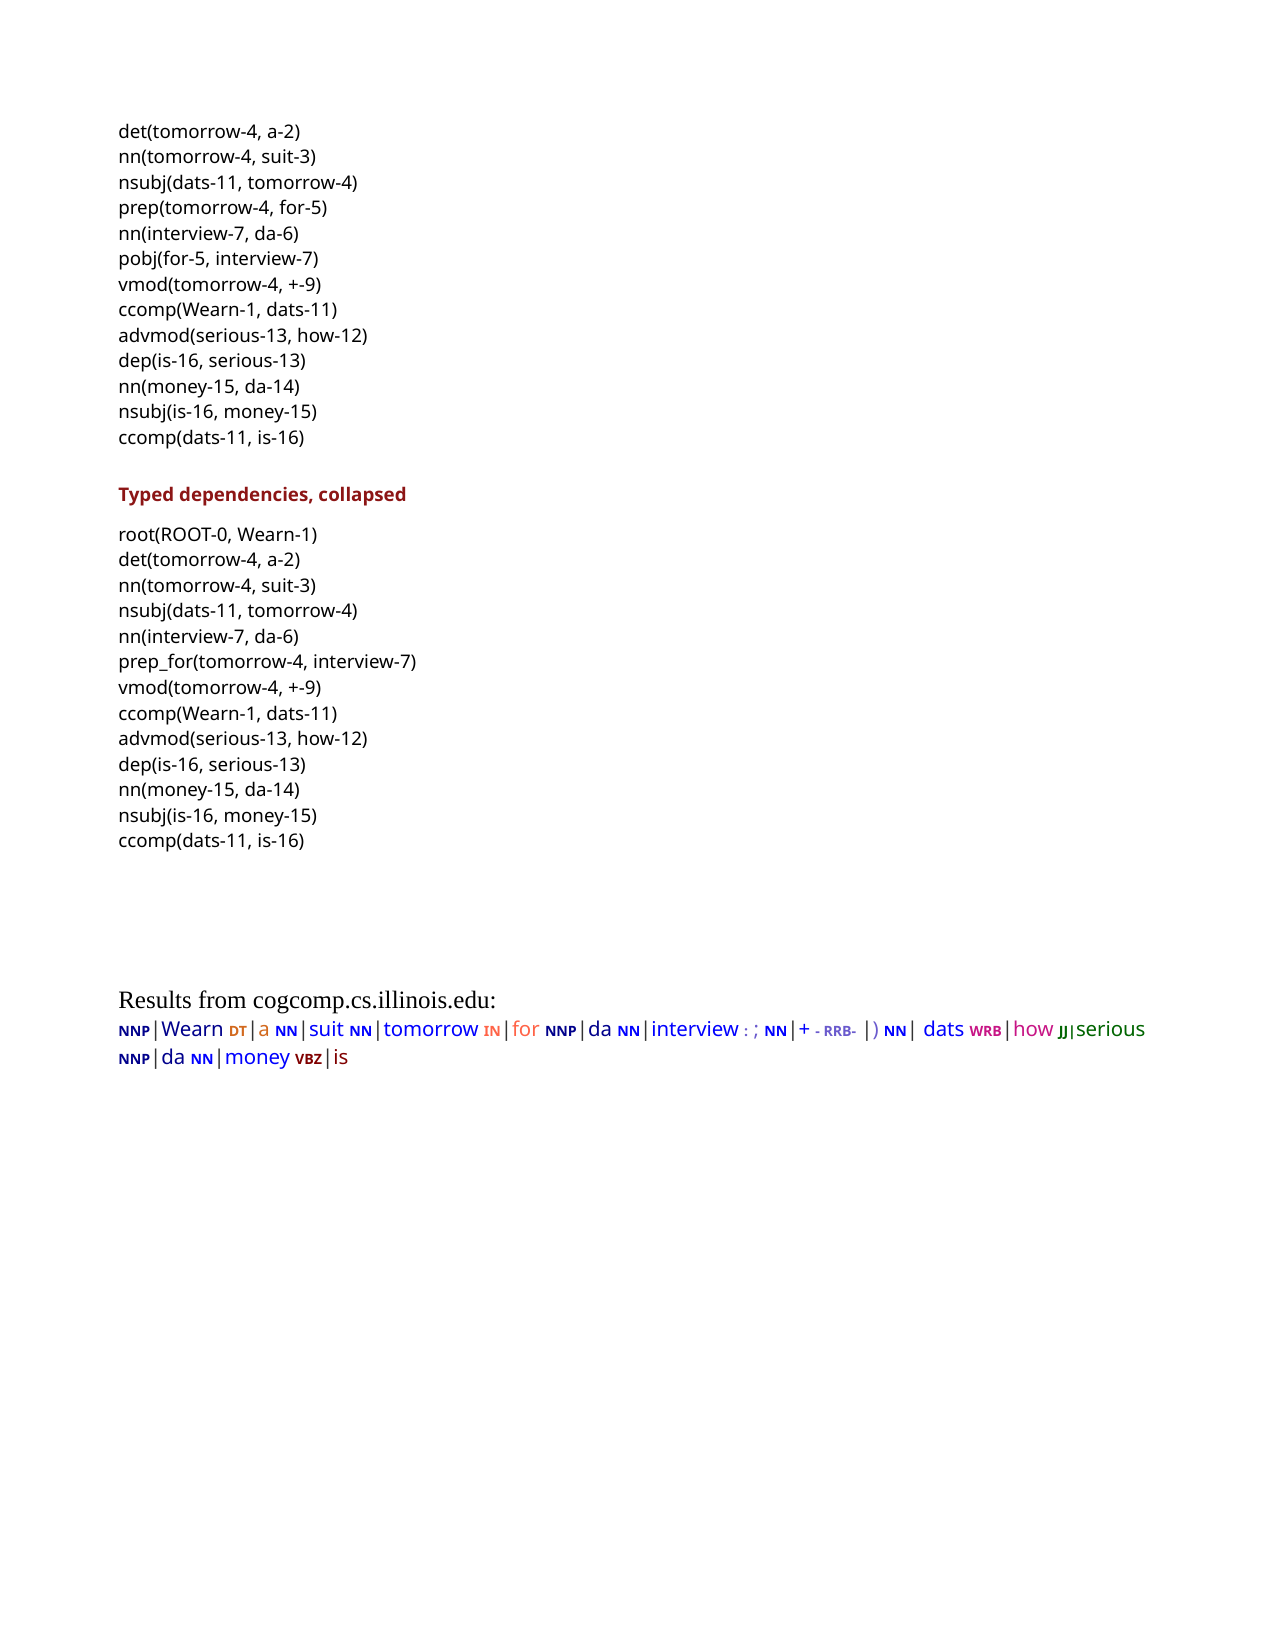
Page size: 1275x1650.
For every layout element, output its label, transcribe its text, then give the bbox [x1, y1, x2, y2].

text nsubj(dats-11, tomorrow-4) [118, 169, 1157, 195]
text nn(money-15, da-14) [118, 373, 1157, 399]
text ccomp(dats-11, is-16) [118, 424, 1157, 450]
text nsubj(dats-11, tomorrow-4) [118, 598, 1157, 623]
text det(tomorrow-4, a-2) [118, 118, 1157, 144]
text nn(interview-7, da-6) [118, 623, 1157, 649]
text nsubj(is-16, money-15) [118, 802, 1157, 827]
text det(tomorrow-4, a-2) [118, 547, 1157, 572]
text root(ROOT-0, Wearn-1) [118, 521, 1157, 547]
text pobj(for-5, interview-7) [118, 246, 1157, 271]
text vmod(tomorrow-4, +-9) [118, 674, 1157, 700]
text prep(tomorrow-4, for-5) [118, 195, 1157, 220]
text prep_for(tomorrow-4, interview-7) [118, 649, 1157, 674]
text advmod(serious-13, how-12) [118, 322, 1157, 348]
text ccomp(Wearn-1, dats-11) [118, 700, 1157, 725]
text NNP|Wearn DT|a NN|suit NN|tomorrow IN|for NNP|da NN|interview : ; NN|+ - RRB- |) NN| dats WRB|how JJ|serious NNP|da NN|money VBZ|is [118, 1014, 1157, 1071]
text nn(interview-7, da-6) [118, 220, 1157, 246]
text Results from cogcomp.cs.illinois.edu: [118, 986, 1157, 1014]
text dep(is-16, serious-13) [118, 348, 1157, 373]
text nn(tomorrow-4, suit-3) [118, 144, 1157, 169]
text nn(money-15, da-14) [118, 776, 1157, 802]
text dep(is-16, serious-13) [118, 751, 1157, 776]
subtitle Typed dependencies, collapsed [118, 481, 1157, 507]
text ccomp(dats-11, is-16) [118, 827, 1157, 853]
text nsubj(is-16, money-15) [118, 399, 1157, 424]
text ccomp(Wearn-1, dats-11) [118, 297, 1157, 322]
text nn(tomorrow-4, suit-3) [118, 572, 1157, 598]
text vmod(tomorrow-4, +-9) [118, 271, 1157, 297]
text advmod(serious-13, how-12) [118, 725, 1157, 751]
